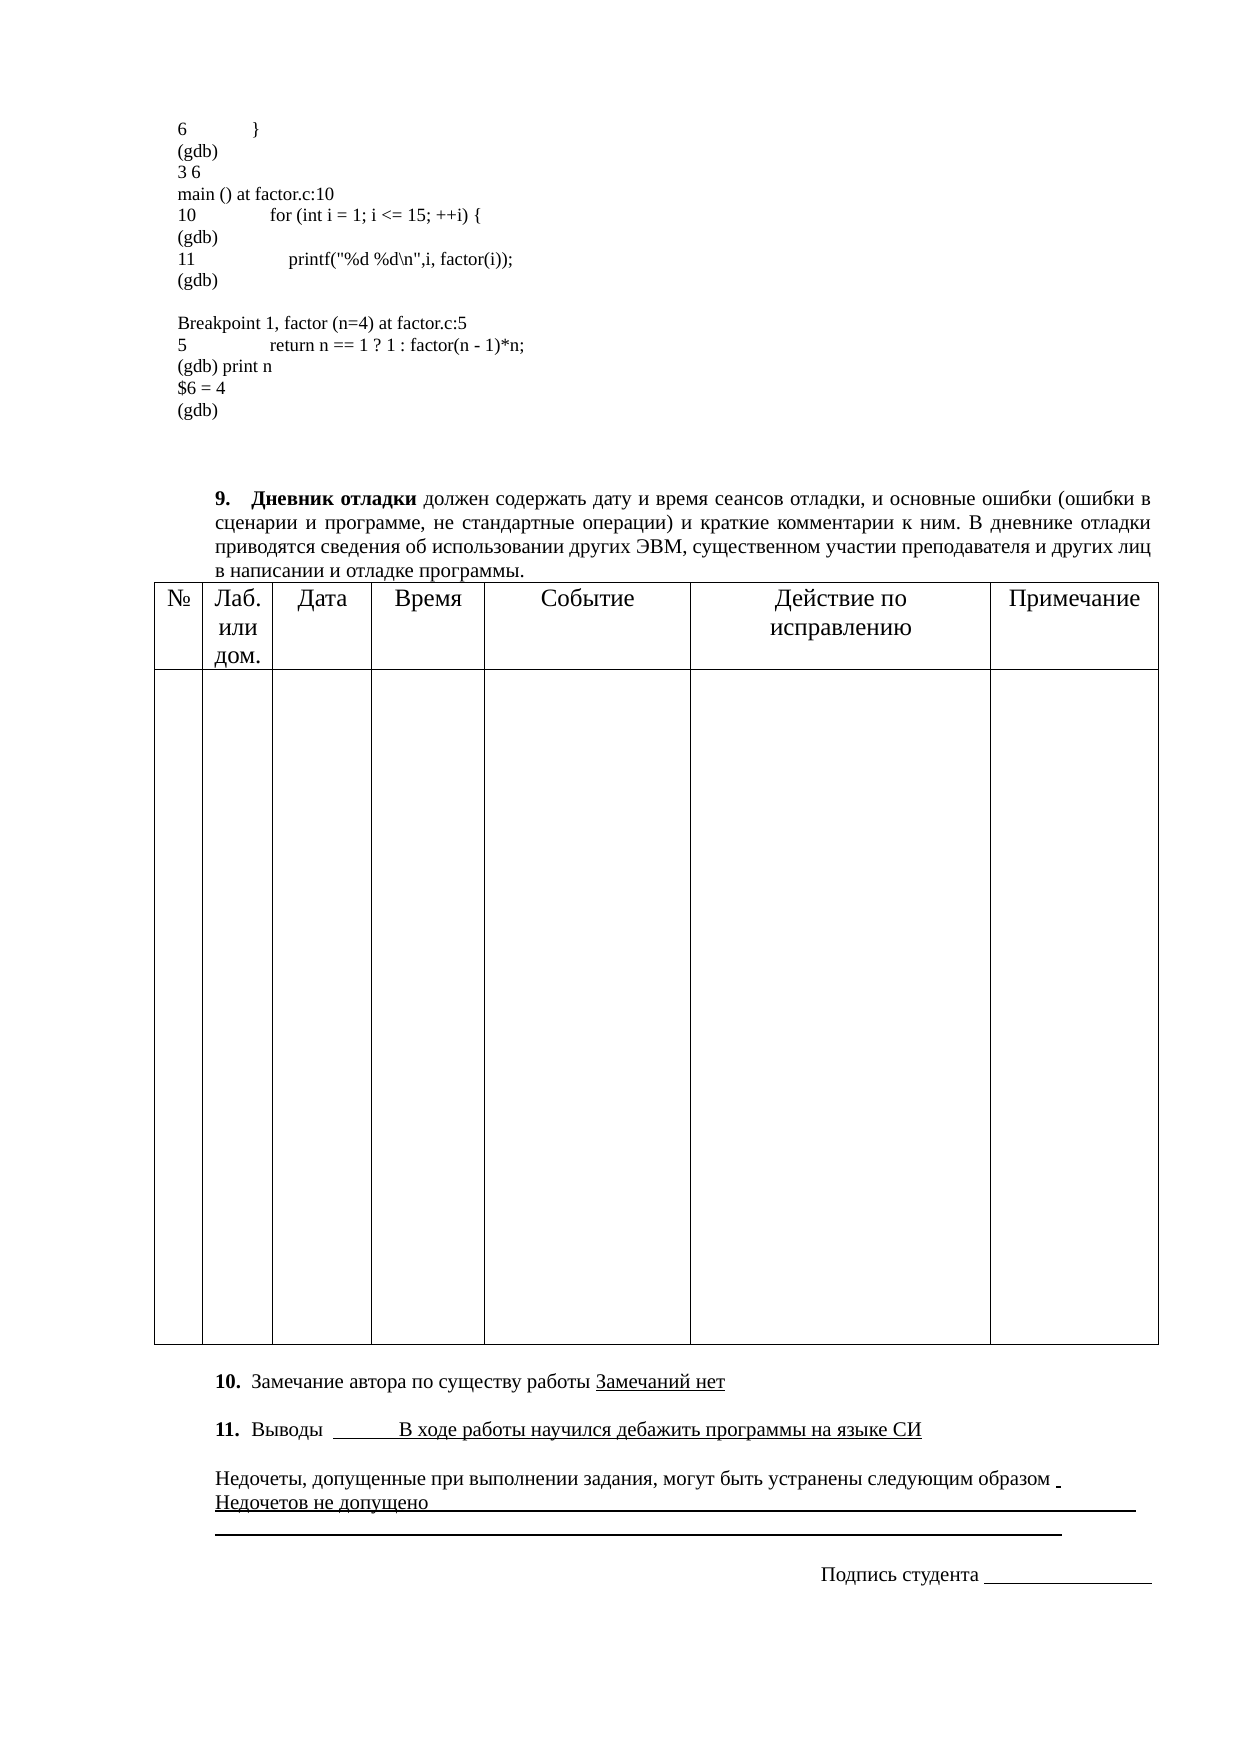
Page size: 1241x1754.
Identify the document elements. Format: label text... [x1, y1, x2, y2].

table_header Дата [273, 583, 371, 669]
list Дневник отладки должен содержать дату и время сеансов отладки, и основные ошибки (ошибки в сценарии и программе, не стандартные операции) и краткие комментарии к ним. В дневнике отладки приводятся сведения об использовании других ЭВМ, существенном участии преподавателя и других лиц в написании и отладке программы. [215, 486, 1152, 582]
text (gdb) [177, 398, 1152, 420]
table_cell [372, 670, 484, 1344]
table_cell [485, 670, 690, 1344]
table_header № [155, 583, 202, 669]
text (gdb) [177, 140, 1152, 161]
table_cell [155, 670, 202, 1344]
table_cell [991, 670, 1158, 1344]
text 11 printf("%d %d\n",i, factor(i)); [177, 247, 1152, 269]
table_header Примечание [991, 583, 1158, 669]
text 3 6 [177, 161, 1152, 183]
list Замечание автора по существу работы Замечаний нет [215, 1369, 1152, 1393]
text Breakpoint 1, factor (n=4) at factor.c:5 [177, 312, 1152, 334]
table_header Время [372, 583, 484, 669]
table_cell [203, 670, 272, 1344]
text $6 = 4 [177, 377, 1152, 398]
text Недочеты, допущенные при выполнении задания, могут быть устранены следующим образом [215, 1466, 1152, 1489]
text main () at factor.c:10 [177, 183, 1152, 204]
text 10 for (int i = 1; i <= 15; ++i) { [177, 204, 1152, 226]
text 6 } [177, 118, 1152, 140]
text (gdb) [177, 226, 1152, 247]
table_header Событие [485, 583, 690, 669]
text (gdb) [177, 269, 1152, 291]
table_cell [273, 670, 371, 1344]
text 5 return n == 1 ? 1 : factor(n - 1)*n; [177, 334, 1152, 355]
text Подпись студента [215, 1562, 1152, 1586]
text Недочетов не допущено [215, 1489, 1152, 1538]
list Выводы В ходе работы научился дебажить программы на языке СИ [215, 1417, 1152, 1441]
text (gdb) print n [177, 355, 1152, 377]
table_cell [691, 670, 990, 1344]
table_header Действие по исправлению [691, 583, 990, 669]
table_header Лаб. или дом. [203, 583, 272, 669]
